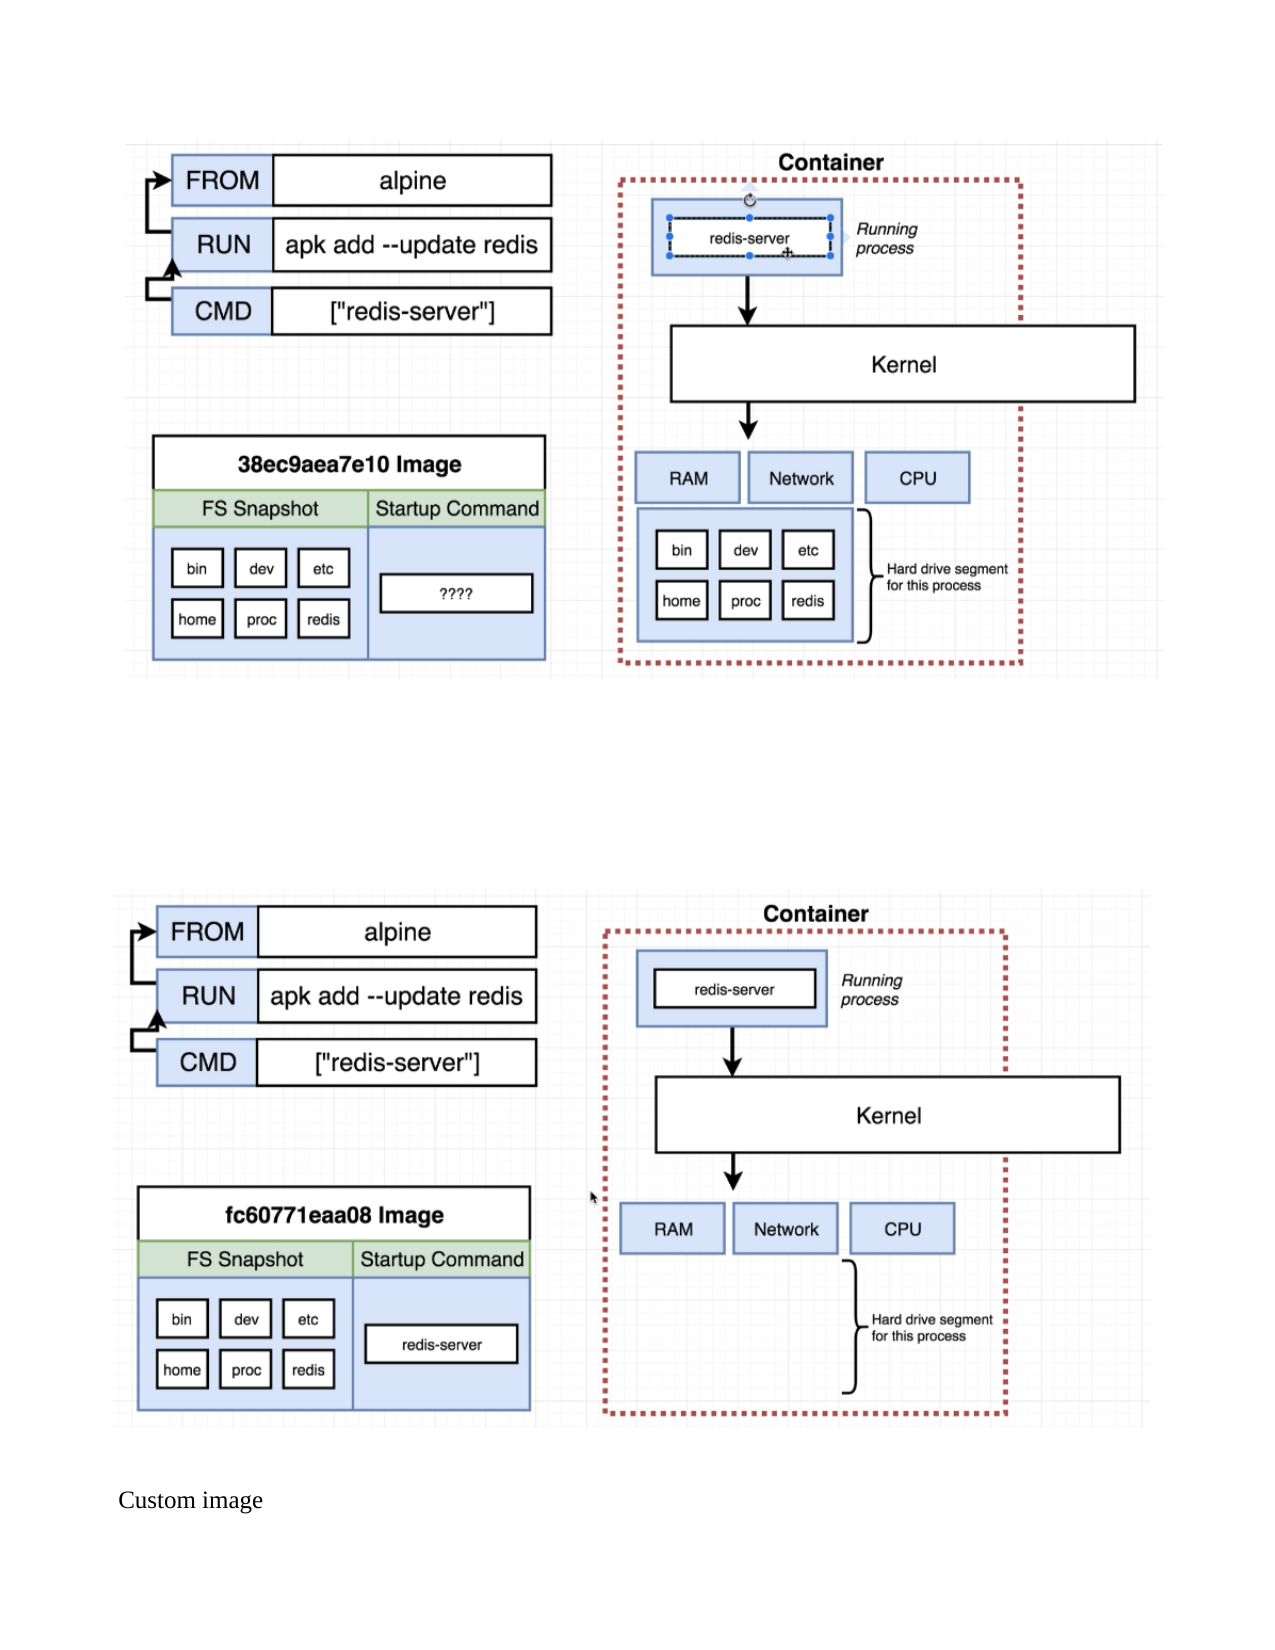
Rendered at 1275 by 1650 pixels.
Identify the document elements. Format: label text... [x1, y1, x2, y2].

picture [111, 890, 1151, 1428]
picture [124, 140, 1164, 679]
text Custom image [118, 1486, 1157, 1514]
